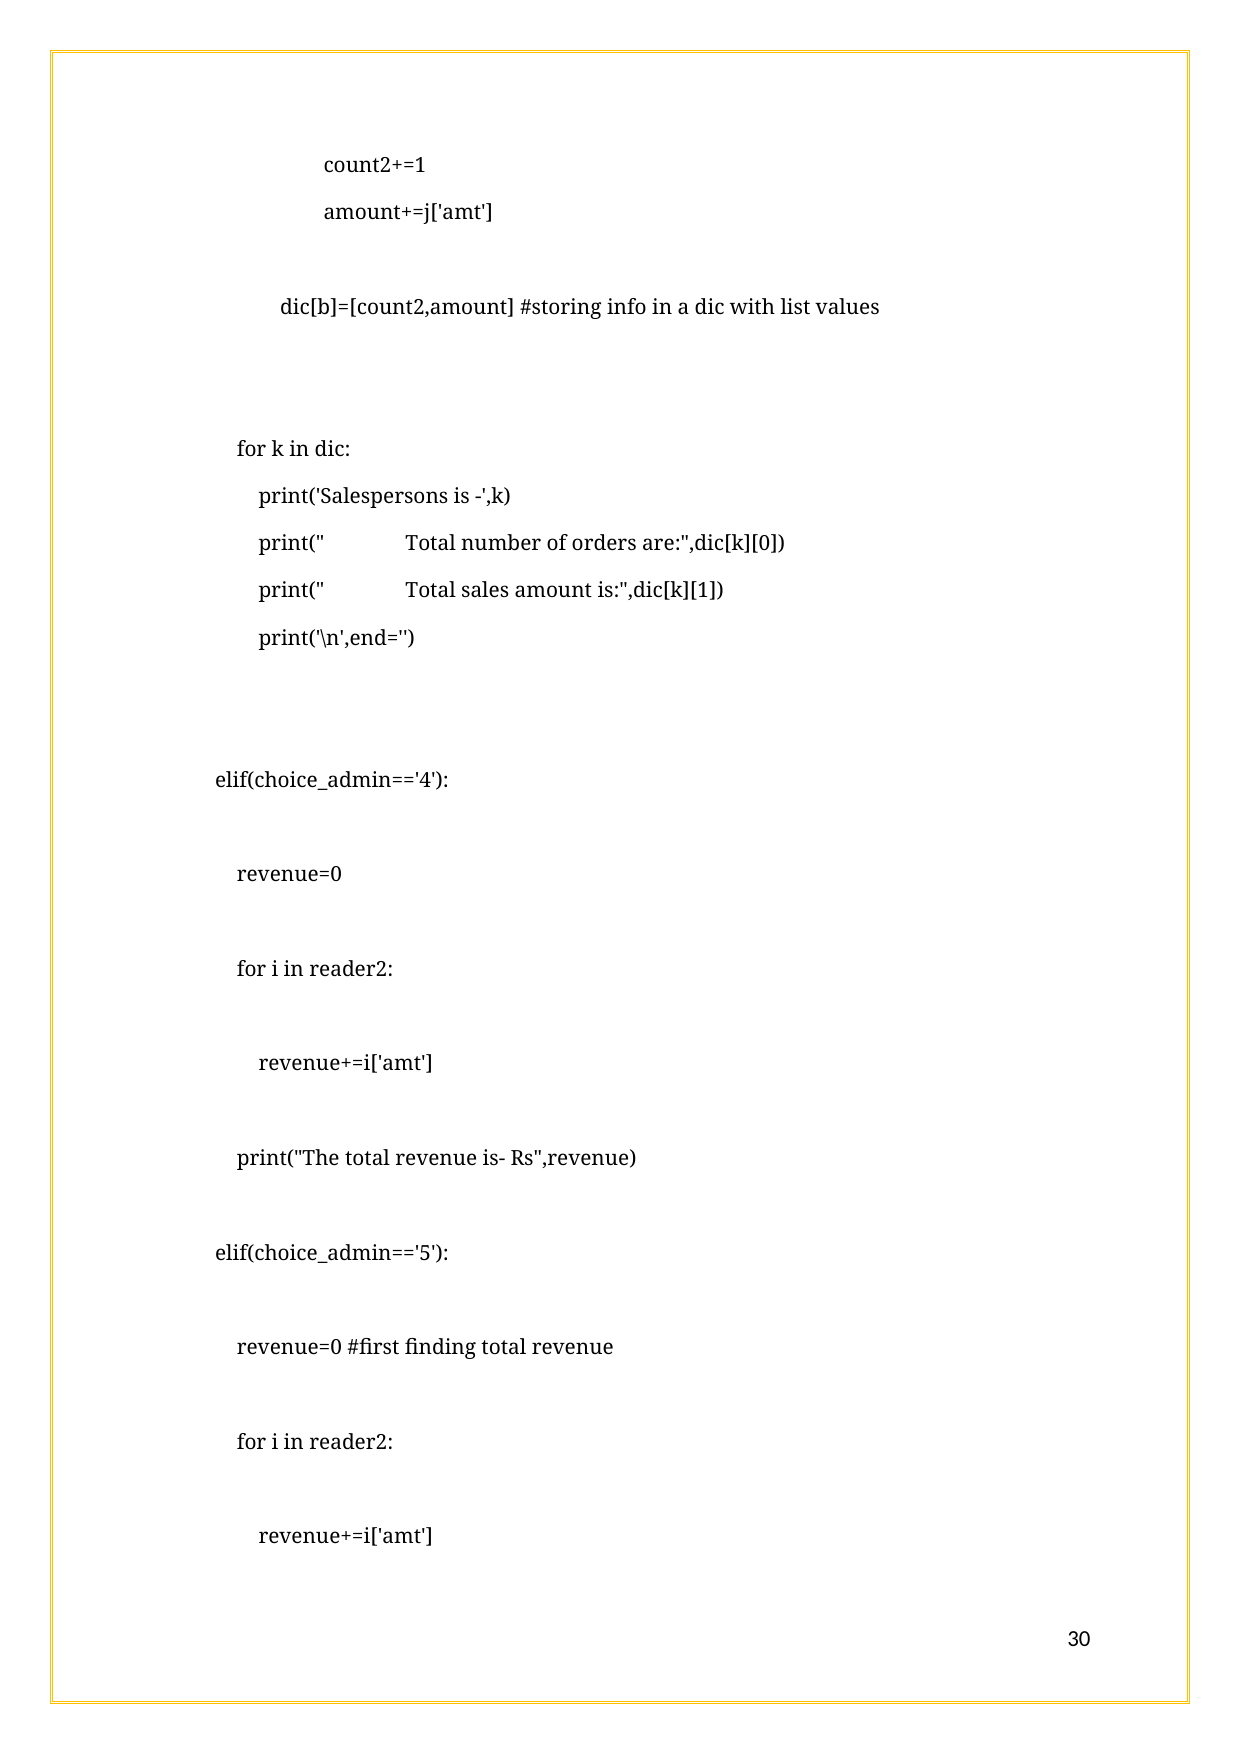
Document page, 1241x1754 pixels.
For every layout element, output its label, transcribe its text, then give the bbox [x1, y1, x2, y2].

text print('\n',end='') [150, 623, 1090, 651]
text revenue=0 #first finding total revenue [150, 1332, 1090, 1361]
text count2+=1 [150, 150, 1090, 178]
text revenue+=i['amt'] [150, 1048, 1090, 1077]
text for k in dic: [150, 434, 1090, 462]
text dic[b]=[count2,amount] #storing info in a dic with list values [150, 292, 1090, 320]
text revenue+=i['amt'] [150, 1521, 1090, 1550]
text for i in reader2: [150, 954, 1090, 982]
text elif(choice_admin=='4'): [150, 765, 1090, 793]
text print('Salespersons is -',k) [150, 481, 1090, 509]
text for i in reader2: [150, 1427, 1090, 1455]
text print(" Total sales amount is:",dic[k][1]) [150, 576, 1090, 604]
text amount+=j['amt'] [150, 197, 1090, 226]
text revenue=0 [150, 859, 1090, 888]
text elif(choice_admin=='5'): [150, 1238, 1090, 1266]
text print(" Total number of orders are:",dic[k][0]) [150, 528, 1090, 557]
text print("The total revenue is- Rs",revenue) [150, 1143, 1090, 1172]
